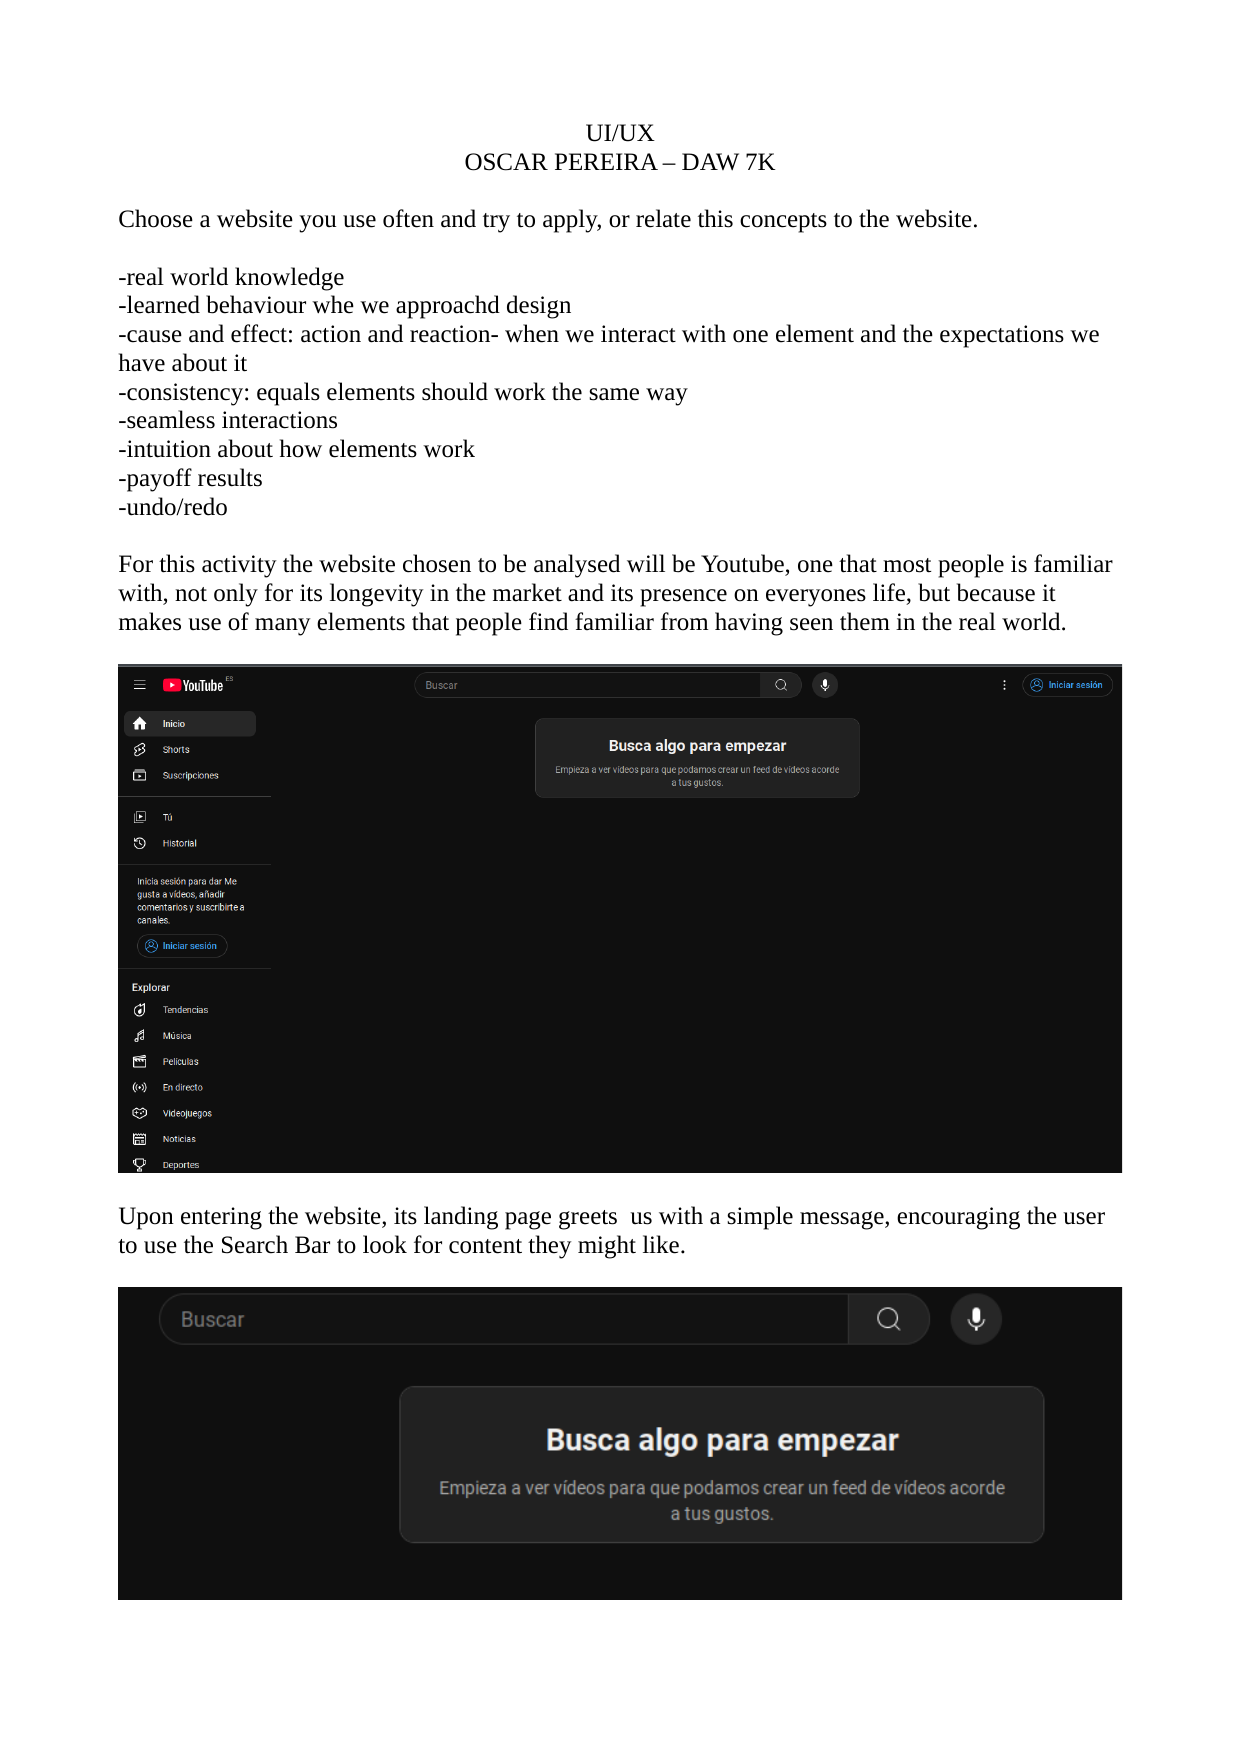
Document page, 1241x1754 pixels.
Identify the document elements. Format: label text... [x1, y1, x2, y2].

text -undo/redo [118, 492, 1122, 521]
text -cause and effect: action and reaction- when we interact with one element and the expectations we have about it [118, 319, 1122, 377]
text -payoff results [118, 463, 1122, 492]
picture [118, 664, 1123, 1173]
picture [118, 1287, 1123, 1600]
text -learned behaviour whe we approachd design [118, 291, 1122, 319]
text Choose a website you use often and try to apply, or relate this concepts to the website. [118, 204, 1122, 233]
text -real world knowledge [118, 262, 1122, 291]
text OSCAR PEREIRA – DAW 7K [118, 147, 1122, 176]
text UI/UX [118, 118, 1122, 147]
text -seamless interactions [118, 406, 1122, 434]
text For this activity the website chosen to be analysed will be Youtube, one that most people is familiar with, not only for its longevity in the market and its presence on everyones life, but because it makes use of many elements that people find familiar from having seen them in the real world. [118, 549, 1122, 636]
text Upon entering the website, its landing page greets us with a simple message, encouraging the user to use the Search Bar to look for content they might like. [118, 1201, 1122, 1259]
text -intuition about how elements work [118, 434, 1122, 463]
text -consistency: equals elements should work the same way [118, 377, 1122, 406]
